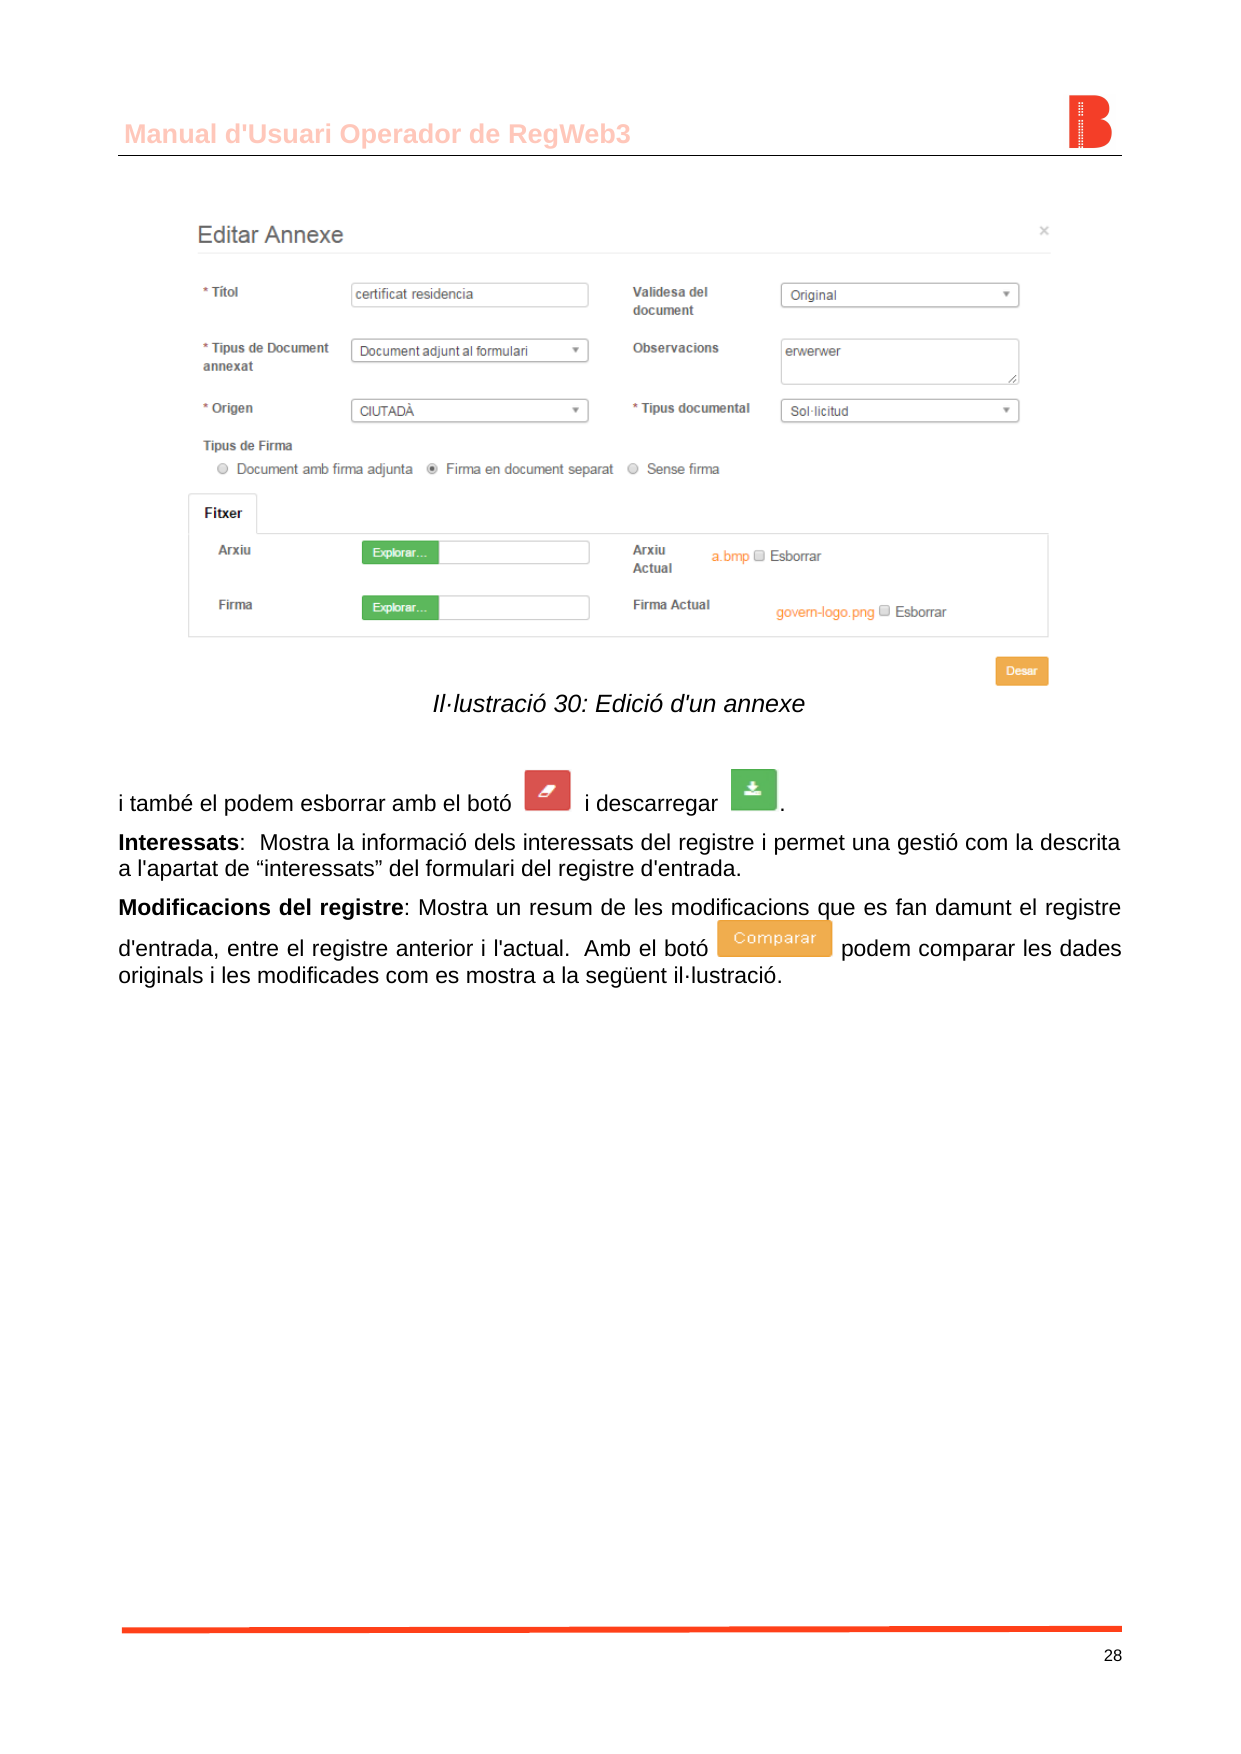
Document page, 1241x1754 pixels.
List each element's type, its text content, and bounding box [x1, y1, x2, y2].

text Il·lustració 30: Edició d'un annexe [118, 228, 1122, 718]
picture [1063, 94, 1117, 150]
picture [717, 920, 834, 957]
picture [186, 215, 1054, 690]
picture [731, 769, 779, 812]
text i també el podem esborrar amb el botó i descarregar . [118, 769, 1122, 816]
text Modificacions del registre: Mostra un resum de les modificacions que es fan damunt el registre d'entrada, entre el registre anterior i l'actual. Amb el botó podem comparar les dades originals i les modificades com es mostra a la següent il·lustració. [118, 894, 1122, 988]
picture [524, 769, 572, 812]
text Interessats: Mostra la informació dels interessats del registre i permet una gestió com la descrita a l'apartat de “interessats” del formulari del registre d'entrada. [118, 828, 1122, 881]
